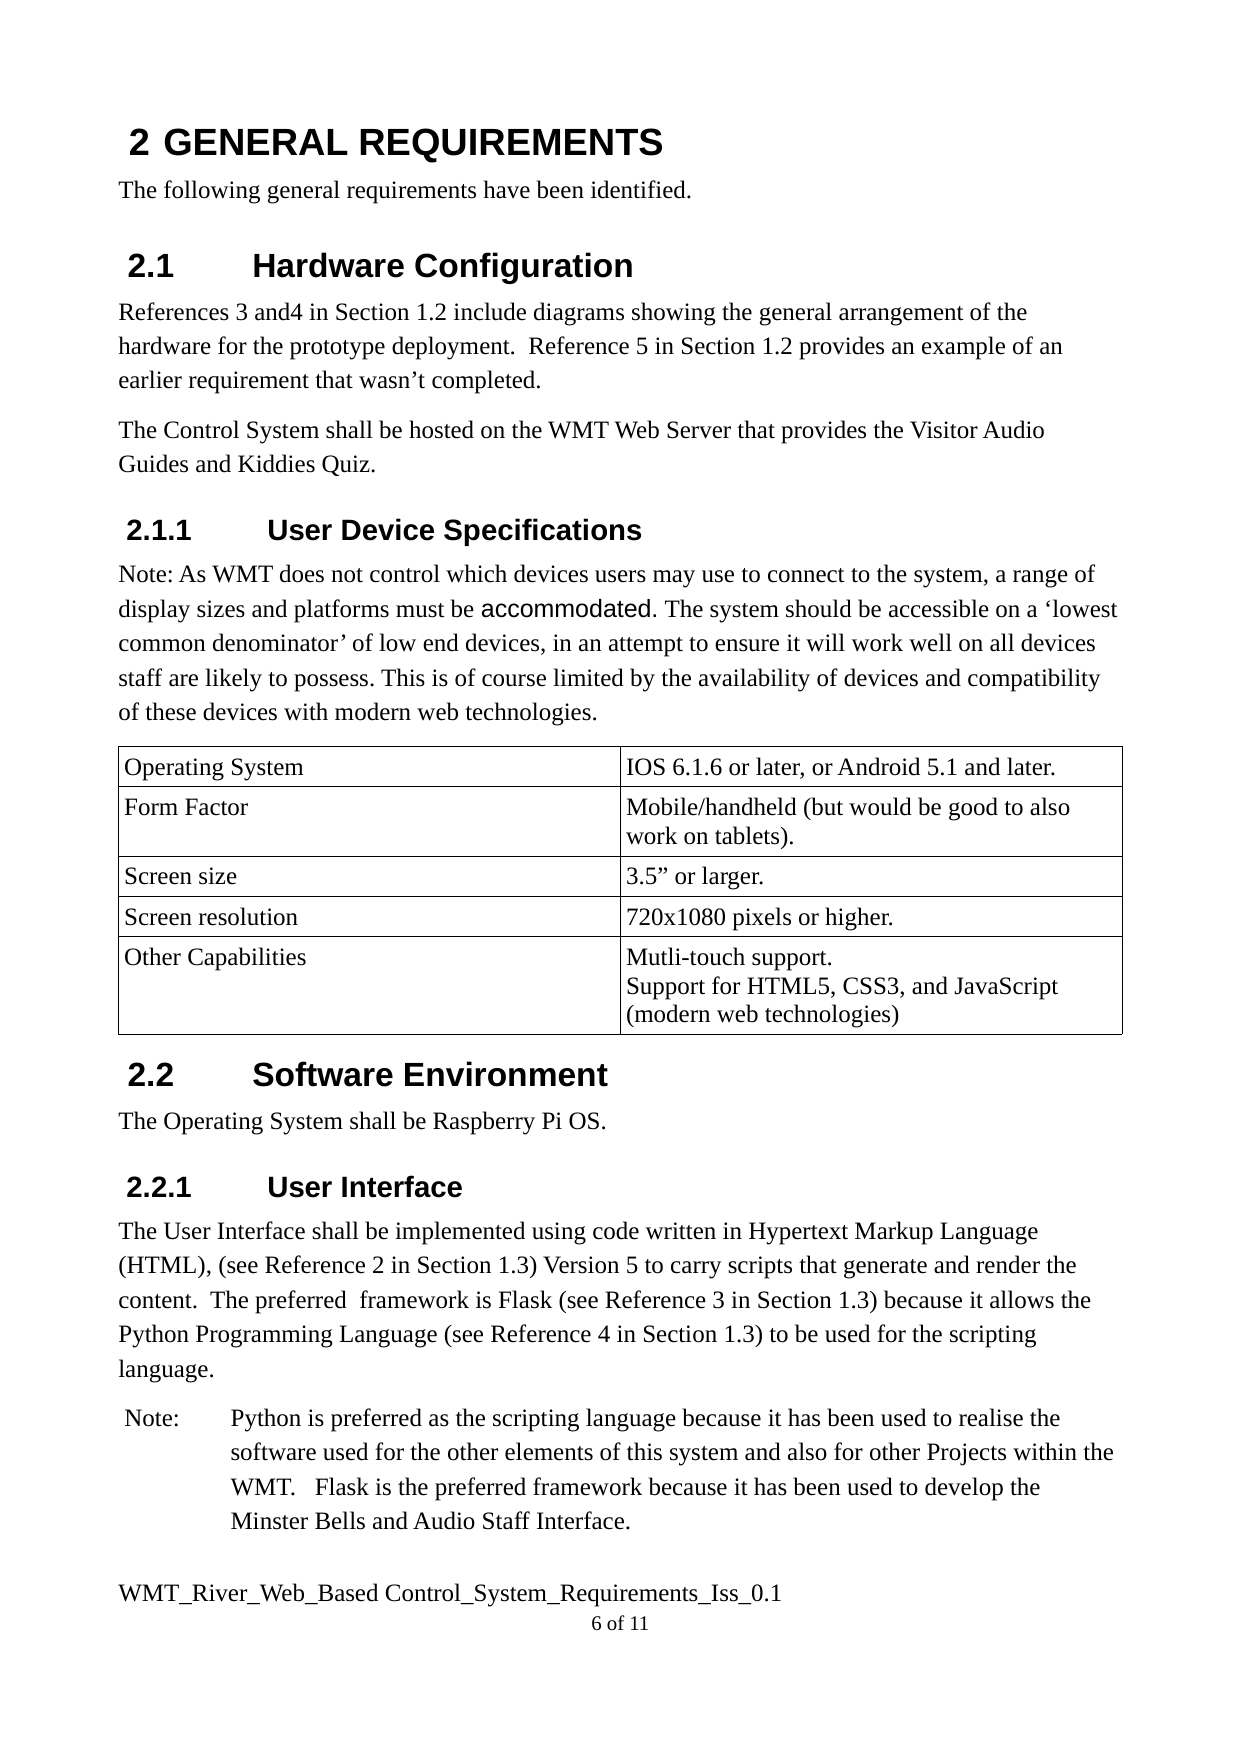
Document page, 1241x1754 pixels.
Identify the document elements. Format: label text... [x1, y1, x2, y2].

subtitle GENERAL REQUIREMENTS [118, 119, 1122, 163]
table_cell Mutli-touch support. Support for HTML5, CSS3, and JavaScript (modern web technologies) [621, 937, 1122, 1034]
text References 3 and4 in Section 1.2 include diagrams showing the general arrangement of the hardware for the prototype deployment. Reference 5 in Section 1.2 provides an example of an earlier requirement that wasn’t completed. [118, 297, 1122, 394]
subtitle Software Environment [118, 1055, 1122, 1093]
table_cell Screen size [119, 857, 620, 896]
text The following general requirements have been identified. [118, 176, 1122, 204]
table_cell 3.5” or larger. [621, 857, 1122, 896]
text The Operating System shall be Raspberry Pi OS. [118, 1106, 1122, 1135]
table_cell Other Capabilities [119, 937, 620, 1034]
text The User Interface shall be implemented using code written in Hypertext Markup Language (HTML), (see Reference 2 in Section 1.3) Version 5 to carry scripts that generate and render the content. The preferred framework is Flask (see Reference 3 in Section 1.3) because it allows the Python Programming Language (see Reference 4 in Section 1.3) to be used for the scripting language. [118, 1216, 1122, 1383]
table_header Operating System [119, 747, 620, 786]
table_cell 720x1080 pixels or higher. [621, 897, 1122, 936]
subtitle Hardware Configuration [118, 246, 1122, 284]
text Note: As WMT does not control which devices users may use to connect to the system, a range of display sizes and platforms must be accommodated. The system should be accessible on a ‘lowest common denominator’ of low end devices, in an attempt to ensure it will work well on all devices staff are likely to possess. This is of course limited by the availability of devices and compatibility of these devices with modern web technologies. [118, 559, 1122, 726]
table_header IOS 6.1.6 or later, or Android 5.1 and later. [621, 747, 1122, 786]
text Note: Python is preferred as the scripting language because it has been used to realise the software used for the other elements of this system and also for other Projects within the WMT. Flask is the preferred framework because it has been used to develop the Minster Bells and Audio Staff Interface. [124, 1403, 1122, 1535]
subtitle User Interface [118, 1170, 1122, 1203]
subtitle User Device Specifications [118, 513, 1122, 547]
text The Control System shall be hosted on the WMT Web Server that provides the Visitor Audio Guides and Kiddies Quiz. [118, 415, 1122, 478]
table_cell Mobile/handheld (but would be good to also work on tablets). [621, 787, 1122, 856]
table_cell Screen resolution [119, 897, 620, 936]
table_cell Form Factor [119, 787, 620, 856]
